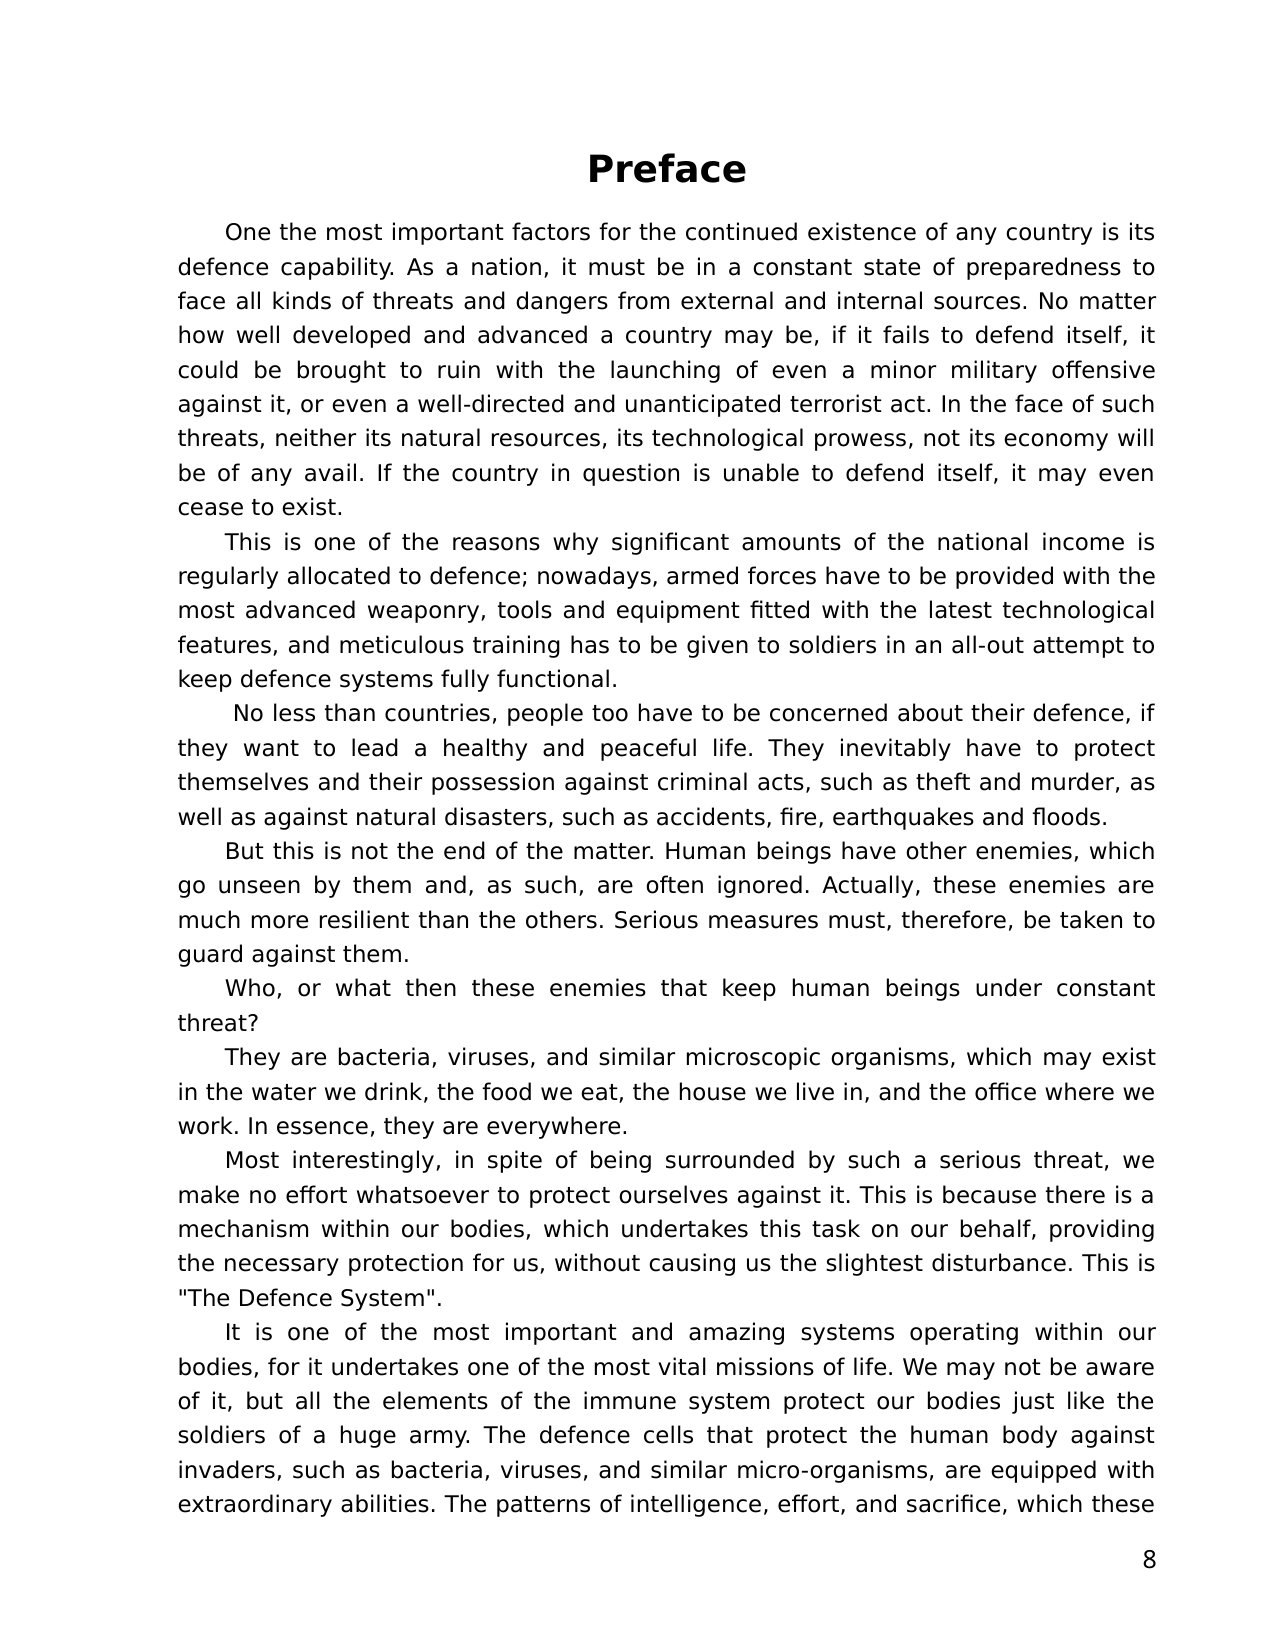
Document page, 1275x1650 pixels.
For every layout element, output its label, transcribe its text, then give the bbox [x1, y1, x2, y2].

text But this is not the end of the matter. Human beings have other enemies, which go unseen by them and, as such, are often ignored. Actually, these enemies are much more resilient than the others. Serious measures must, therefore, be taken to guard against them. [177, 832, 1157, 969]
text One the most important factors for the continued existence of any country is its defence capability. As a nation, it must be in a constant state of preparedness to face all kinds of threats and dangers from external and internal sources. No matter how well developed and advanced a country may be, if it fails to defend itself, it could be brought to ruin with the launching of even a minor military offensive against it, or even a well-directed and unanticipated terrorist act. In the face of such threats, neither its natural resources, its technological prowess, not its economy will be of any avail. If the country in question is unable to defend itself, it may even cease to exist. [177, 213, 1157, 522]
text It is one of the most important and amazing systems operating within our bodies, for it undertakes one of the most vital missions of life. We may not be aware of it, but all the elements of the immune system protect our bodies just like the soldiers of a huge army. The defence cells that protect the human body against invaders, such as bacteria, viruses, and similar micro-organisms, are equipped with extraordinary abilities. The patterns of intelligence, effort, and sacrifice, which these [177, 1313, 1157, 1519]
text They are bacteria, viruses, and similar microscopic organisms, which may exist in the water we drink, the food we eat, the house we live in, and the office where we work. In essence, they are everywhere. [177, 1038, 1157, 1141]
text No less than countries, people too have to be concerned about their defence, if they want to lead a healthy and peaceful life. They inevitably have to protect themselves and their possession against criminal acts, such as theft and murder, as well as against natural disasters, such as accidents, fire, earthquakes and floods. [177, 694, 1157, 832]
text Who, or what then these enemies that keep human beings under constant threat? [177, 969, 1157, 1038]
text Most interestingly, in spite of being surrounded by such a serious threat, we make no effort whatsoever to protect ourselves against it. This is because there is a mechanism within our bodies, which undertakes this task on our behalf, providing the necessary protection for us, without causing us the slightest disturbance. This is "The Defence System". [177, 1141, 1157, 1313]
text This is one of the reasons why significant amounts of the national income is regularly allocated to defence; nowadays, armed forces have to be provided with the most advanced weaponry, tools and equipment fitted with the latest technological features, and meticulous training has to be given to soldiers in an all-out attempt to keep defence systems fully functional. [177, 522, 1157, 694]
text Preface [177, 148, 1157, 191]
